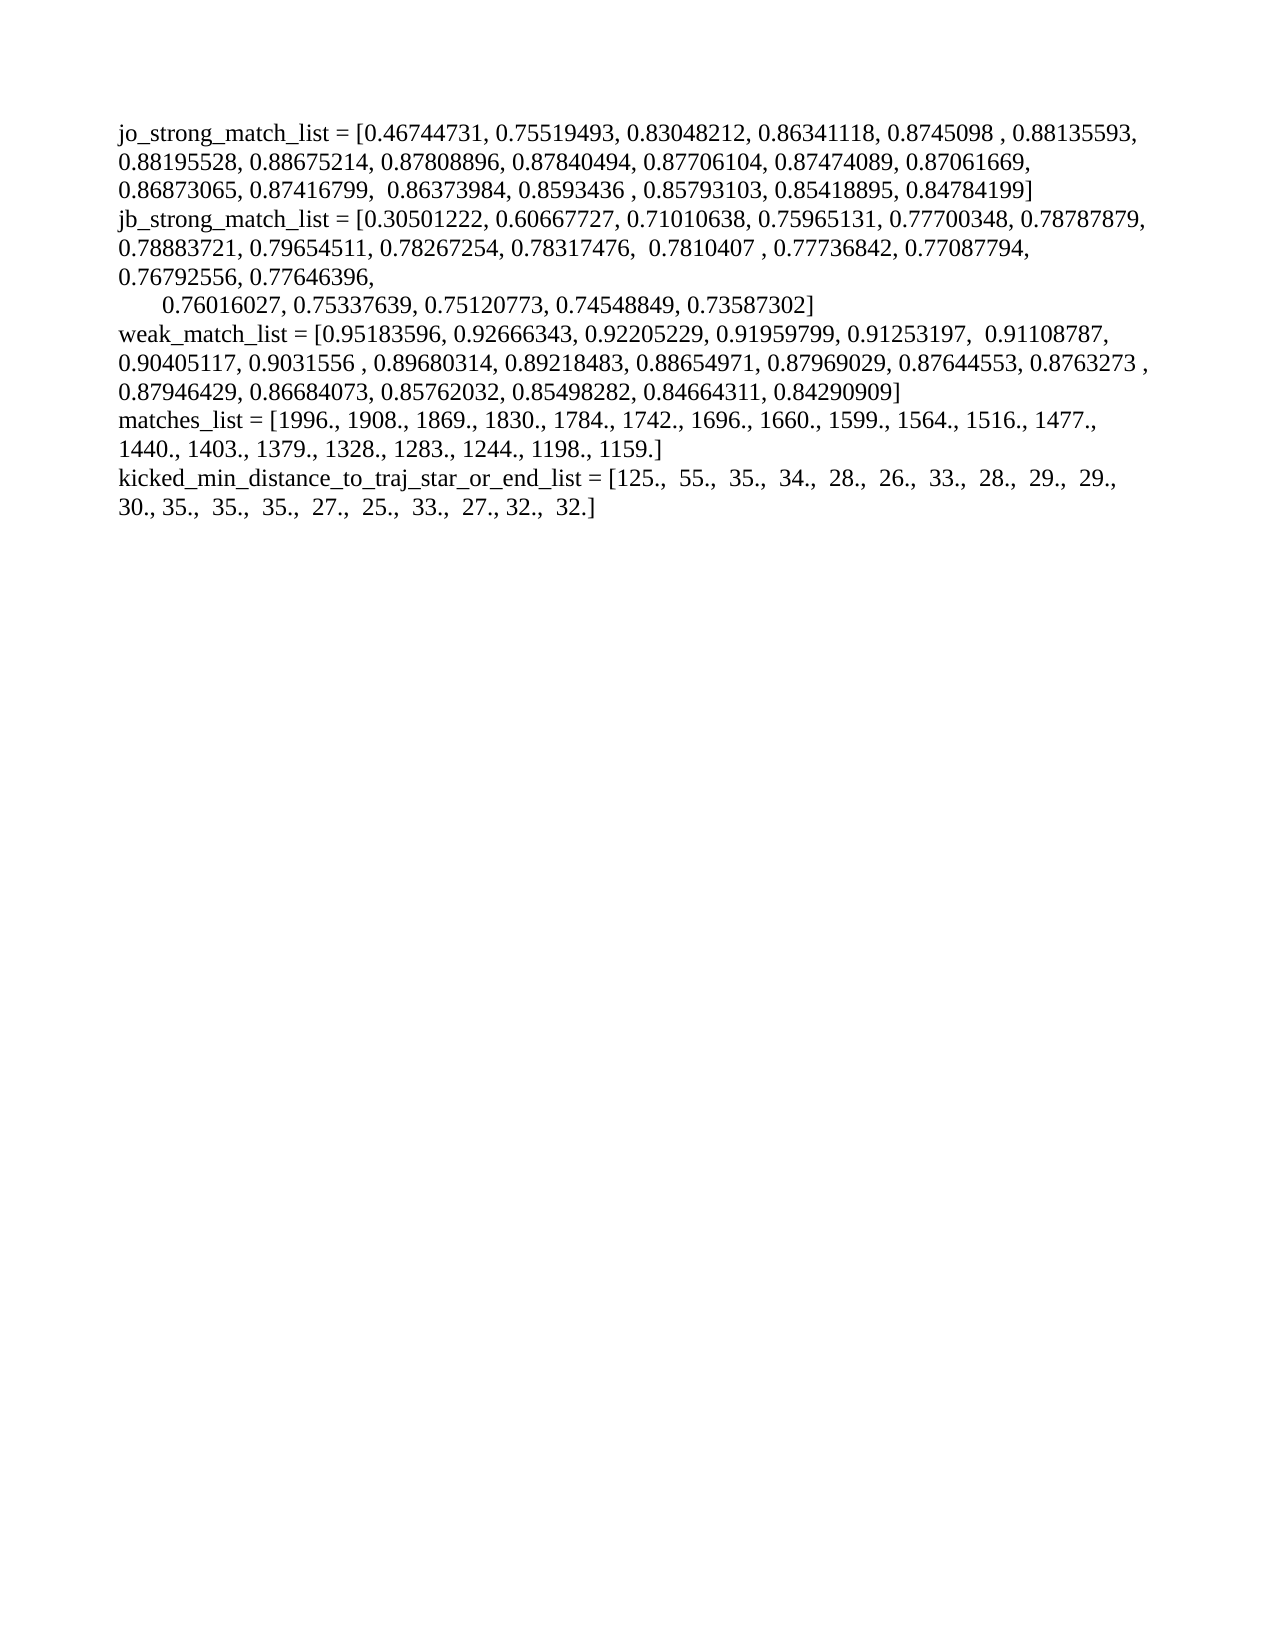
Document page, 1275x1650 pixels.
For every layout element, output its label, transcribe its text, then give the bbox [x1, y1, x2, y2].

text kicked_min_distance_to_traj_star_or_end_list = [125., 55., 35., 34., 28., 26., 33., 28., 29., 29., 30., 35., 35., 35., 27., 25., 33., 27., 32., 32.] [118, 463, 1157, 521]
text jb_strong_match_list = [0.30501222, 0.60667727, 0.71010638, 0.75965131, 0.77700348, 0.78787879, 0.78883721, 0.79654511, 0.78267254, 0.78317476, 0.7810407 , 0.77736842, 0.77087794, 0.76792556, 0.77646396, [118, 204, 1157, 291]
text matches_list = [1996., 1908., 1869., 1830., 1784., 1742., 1696., 1660., 1599., 1564., 1516., 1477., 1440., 1403., 1379., 1328., 1283., 1244., 1198., 1159.] [118, 406, 1157, 463]
text 0.76016027, 0.75337639, 0.75120773, 0.74548849, 0.73587302] [118, 291, 1157, 319]
text jo_strong_match_list = [0.46744731, 0.75519493, 0.83048212, 0.86341118, 0.8745098 , 0.88135593, 0.88195528, 0.88675214, 0.87808896, 0.87840494, 0.87706104, 0.87474089, 0.87061669, 0.86873065, 0.87416799, 0.86373984, 0.8593436 , 0.85793103, 0.85418895, 0.84784199] [118, 118, 1157, 204]
text weak_match_list = [0.95183596, 0.92666343, 0.92205229, 0.91959799, 0.91253197, 0.91108787, 0.90405117, 0.9031556 , 0.89680314, 0.89218483, 0.88654971, 0.87969029, 0.87644553, 0.8763273 , 0.87946429, 0.86684073, 0.85762032, 0.85498282, 0.84664311, 0.84290909] [118, 319, 1157, 406]
